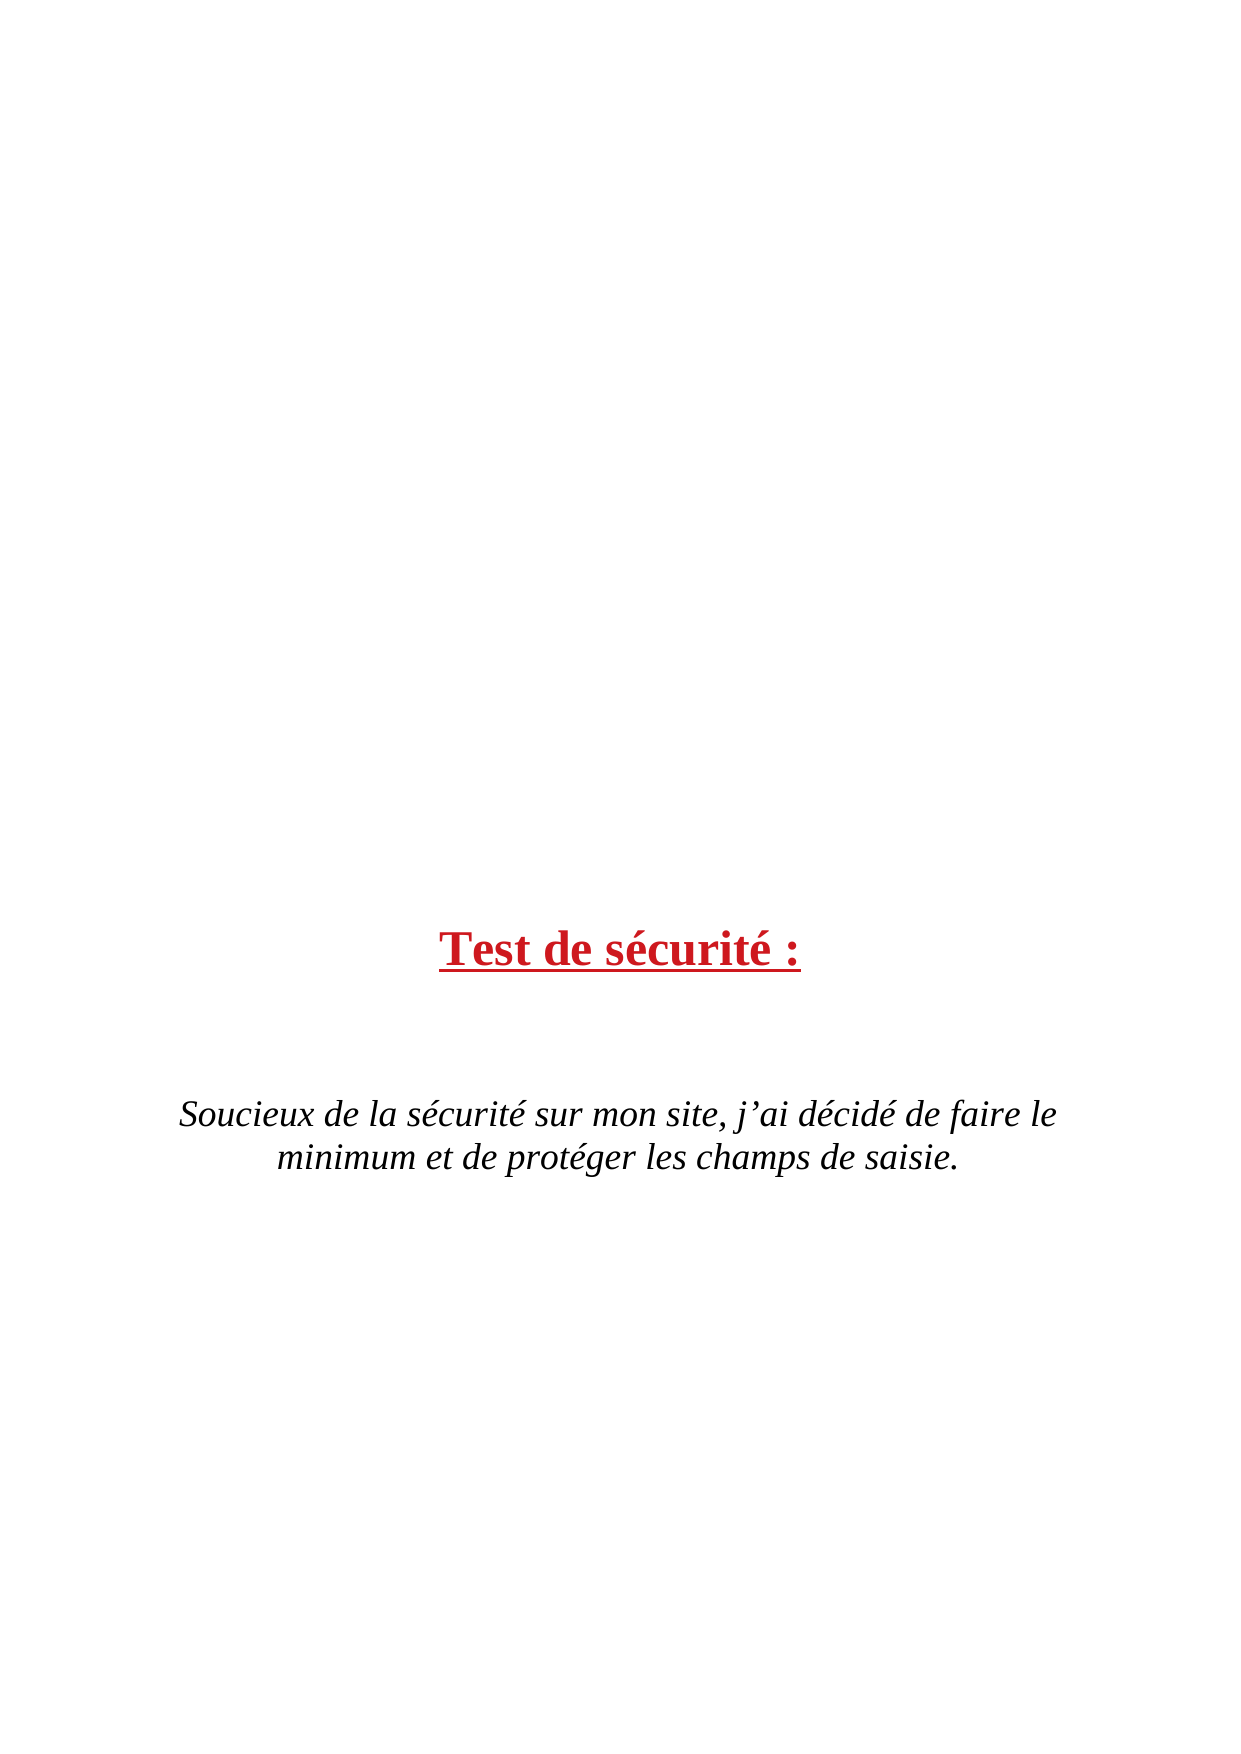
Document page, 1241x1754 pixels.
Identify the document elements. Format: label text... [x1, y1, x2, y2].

text Soucieux de la sécurité sur mon site, j’ai décidé de faire le minimum et de protéger les champs de saisie. [118, 1092, 1122, 1178]
text Test de sécurité : [118, 919, 1122, 977]
